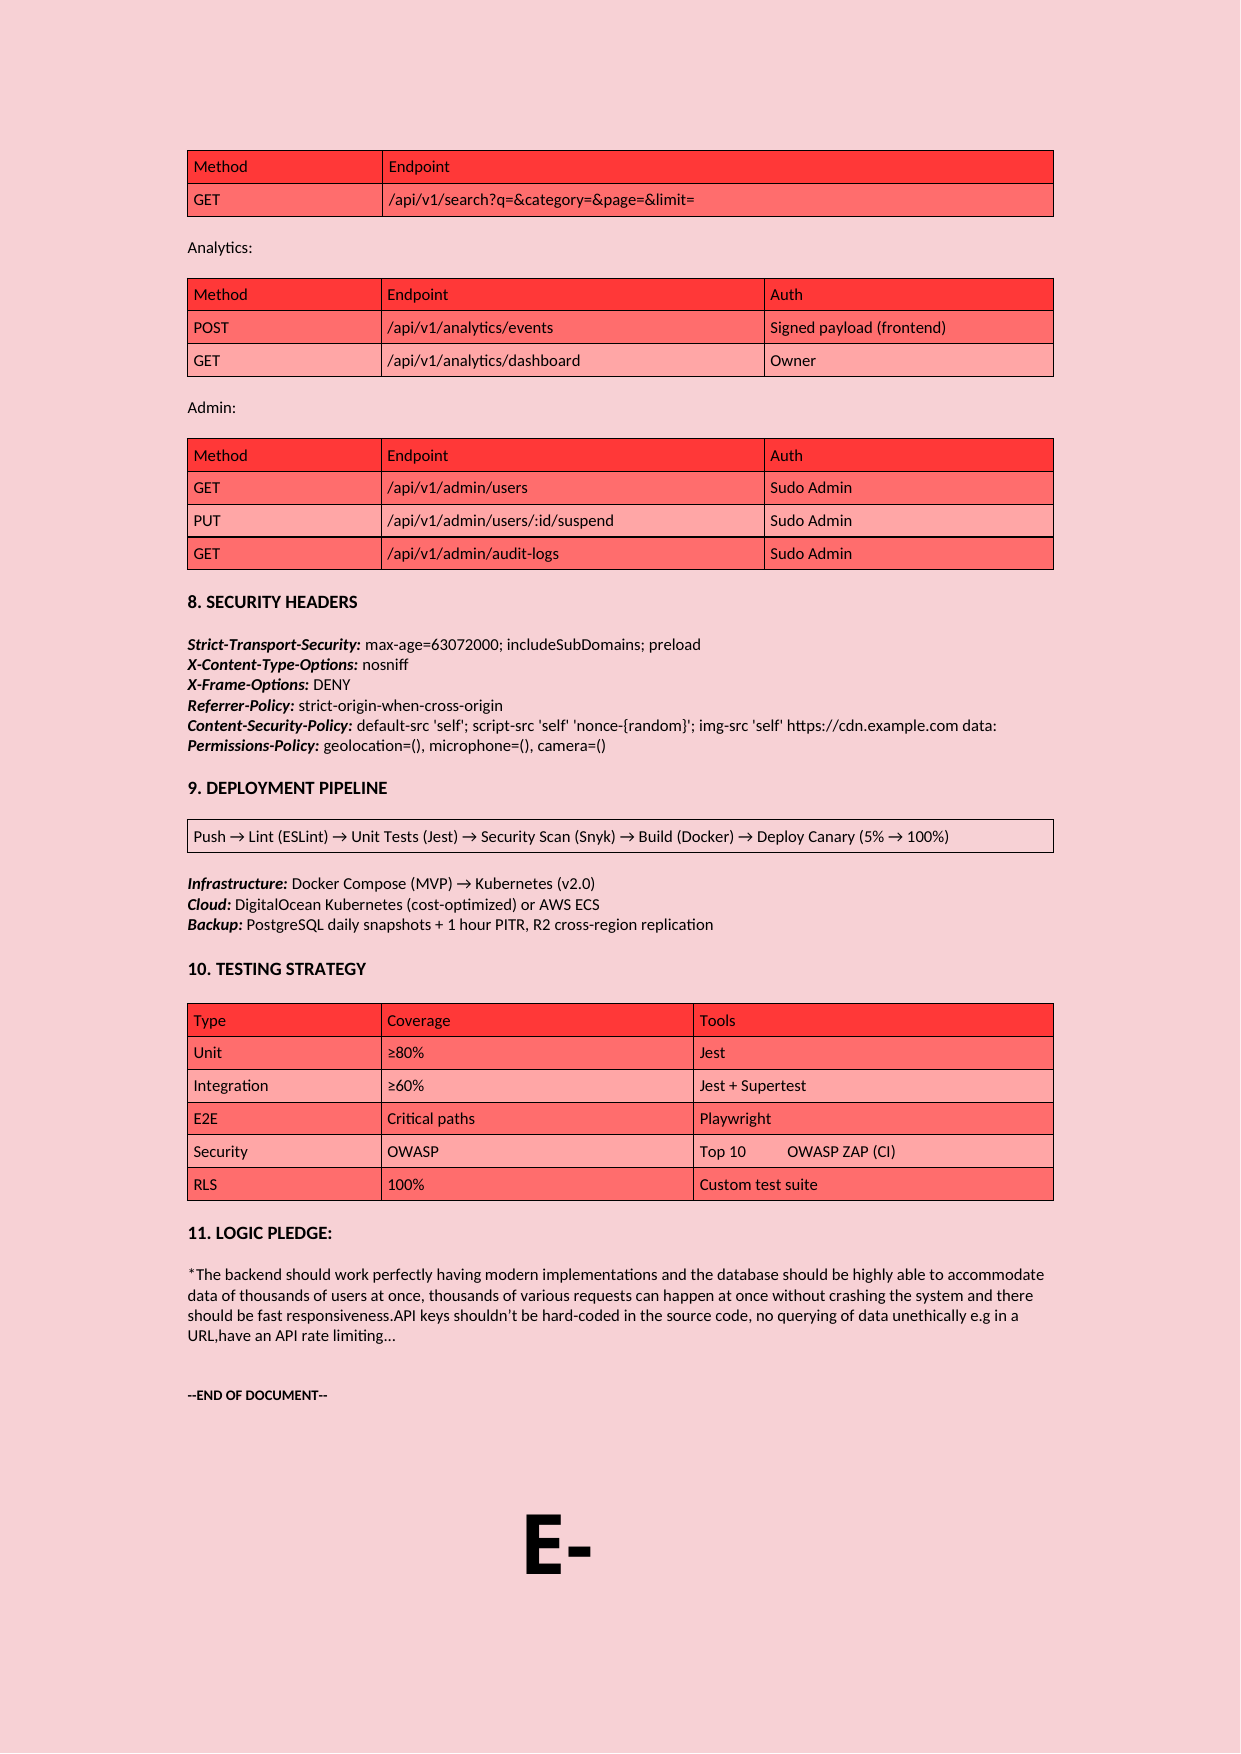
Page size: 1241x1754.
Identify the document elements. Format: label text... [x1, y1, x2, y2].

text X-Frame-Options: DENY [187, 674, 1053, 695]
text 9. DEPLOYMENT PIPELINE [187, 776, 1053, 799]
table_cell Security [188, 1135, 381, 1167]
table_header Method [188, 439, 381, 471]
text Admin: [187, 397, 1053, 418]
table_cell GET [188, 184, 382, 216]
text Cloud: DigitalOcean Kubernetes (cost-optimized) or AWS ECS [187, 894, 1053, 914]
table_cell /api/v1/search?q=&category=&page=&limit= [383, 184, 1053, 216]
table_cell Owner [765, 344, 1053, 376]
table_header Endpoint [382, 439, 764, 471]
text 8. SECURITY HEADERS [187, 591, 1053, 613]
table_cell Sudo Admin [765, 472, 1053, 504]
table_header Method [188, 279, 381, 310]
table_cell 100% [382, 1168, 693, 1200]
table_header Auth [765, 439, 1053, 471]
table_cell GET [188, 344, 381, 376]
table_cell Critical paths [382, 1103, 693, 1134]
table_cell PUT [188, 505, 381, 536]
table_cell Integration [188, 1070, 381, 1102]
table_cell /api/v1/admin/users/:id/suspend [382, 505, 764, 536]
table_cell Unit [188, 1037, 381, 1069]
table_cell OWASP [382, 1135, 693, 1167]
text *The backend should work perfectly having modern implementations and the database should be highly able to accommodate data of thousands of users at once, thousands of various requests can happen at once without crashing the system and there should be fast responsiveness.API keys shouldn’t be hard-coded in the source code, no querying of data unethically e.g in a URL,have an API rate limiting... [187, 1264, 1053, 1346]
table_cell GET [188, 538, 381, 569]
table_cell Jest [694, 1037, 1053, 1069]
table_cell Playwright [694, 1103, 1053, 1134]
table_cell Custom test suite [694, 1168, 1053, 1200]
text Content-Security-Policy: default-src 'self'; script-src 'self' 'nonce-{random}'; img-src 'self' https://cdn.example.com data: [187, 715, 1053, 735]
table_cell E2E [188, 1103, 381, 1134]
table_cell /api/v1/admin/audit-logs [382, 538, 764, 569]
table_cell ≥60% [382, 1070, 693, 1102]
list TESTING STRATEGY [187, 957, 1053, 980]
table_header Coverage [382, 1004, 693, 1036]
table_cell Sudo Admin [765, 505, 1053, 536]
table_cell /api/v1/admin/users [382, 472, 764, 504]
table_cell RLS [188, 1168, 381, 1200]
text Permissions-Policy: geolocation=(), microphone=(), camera=() [187, 735, 1053, 756]
text Strict-Transport-Security: max-age=63072000; includeSubDomains; preload [187, 634, 1053, 654]
table_header Method [188, 151, 382, 183]
text --END OF DOCUMENT-- [187, 1386, 1053, 1404]
table_cell /api/v1/analytics/events [382, 311, 764, 343]
table_header Endpoint [383, 151, 1053, 183]
table_cell GET [188, 472, 381, 504]
text Analytics: [187, 237, 1053, 257]
table_header Endpoint [382, 279, 764, 310]
table_cell /api/v1/analytics/dashboard [382, 344, 764, 376]
table_header Tools [694, 1004, 1053, 1036]
text Backup: PostgreSQL daily snapshots + 1 hour PITR, R2 cross-region replication [187, 914, 1053, 934]
table_header Push → Lint (ESLint) → Unit Tests (Jest) → Security Scan (Snyk) → Build (Docker) → Deploy Canary (5% → 100%) [188, 820, 1053, 852]
table_header Type [188, 1004, 381, 1036]
table_cell ≥80% [382, 1037, 693, 1069]
table_header Auth [765, 279, 1053, 310]
table_cell Jest + Supertest [694, 1070, 1053, 1102]
text Infrastructure: Docker Compose (MVP) → Kubernetes (v2.0) [187, 873, 1053, 894]
table_cell POST [188, 311, 381, 343]
text Referrer-Policy: strict-origin-when-cross-origin [187, 695, 1053, 715]
table_cell Signed payload (frontend) [765, 311, 1053, 343]
text E- [187, 1486, 1053, 1599]
text 11. LOGIC PLEDGE: [187, 1221, 1053, 1244]
table_cell Sudo Admin [765, 538, 1053, 569]
text X-Content-Type-Options: nosniff [187, 654, 1053, 674]
table_cell Top 10 OWASP ZAP (CI) [694, 1135, 1053, 1167]
